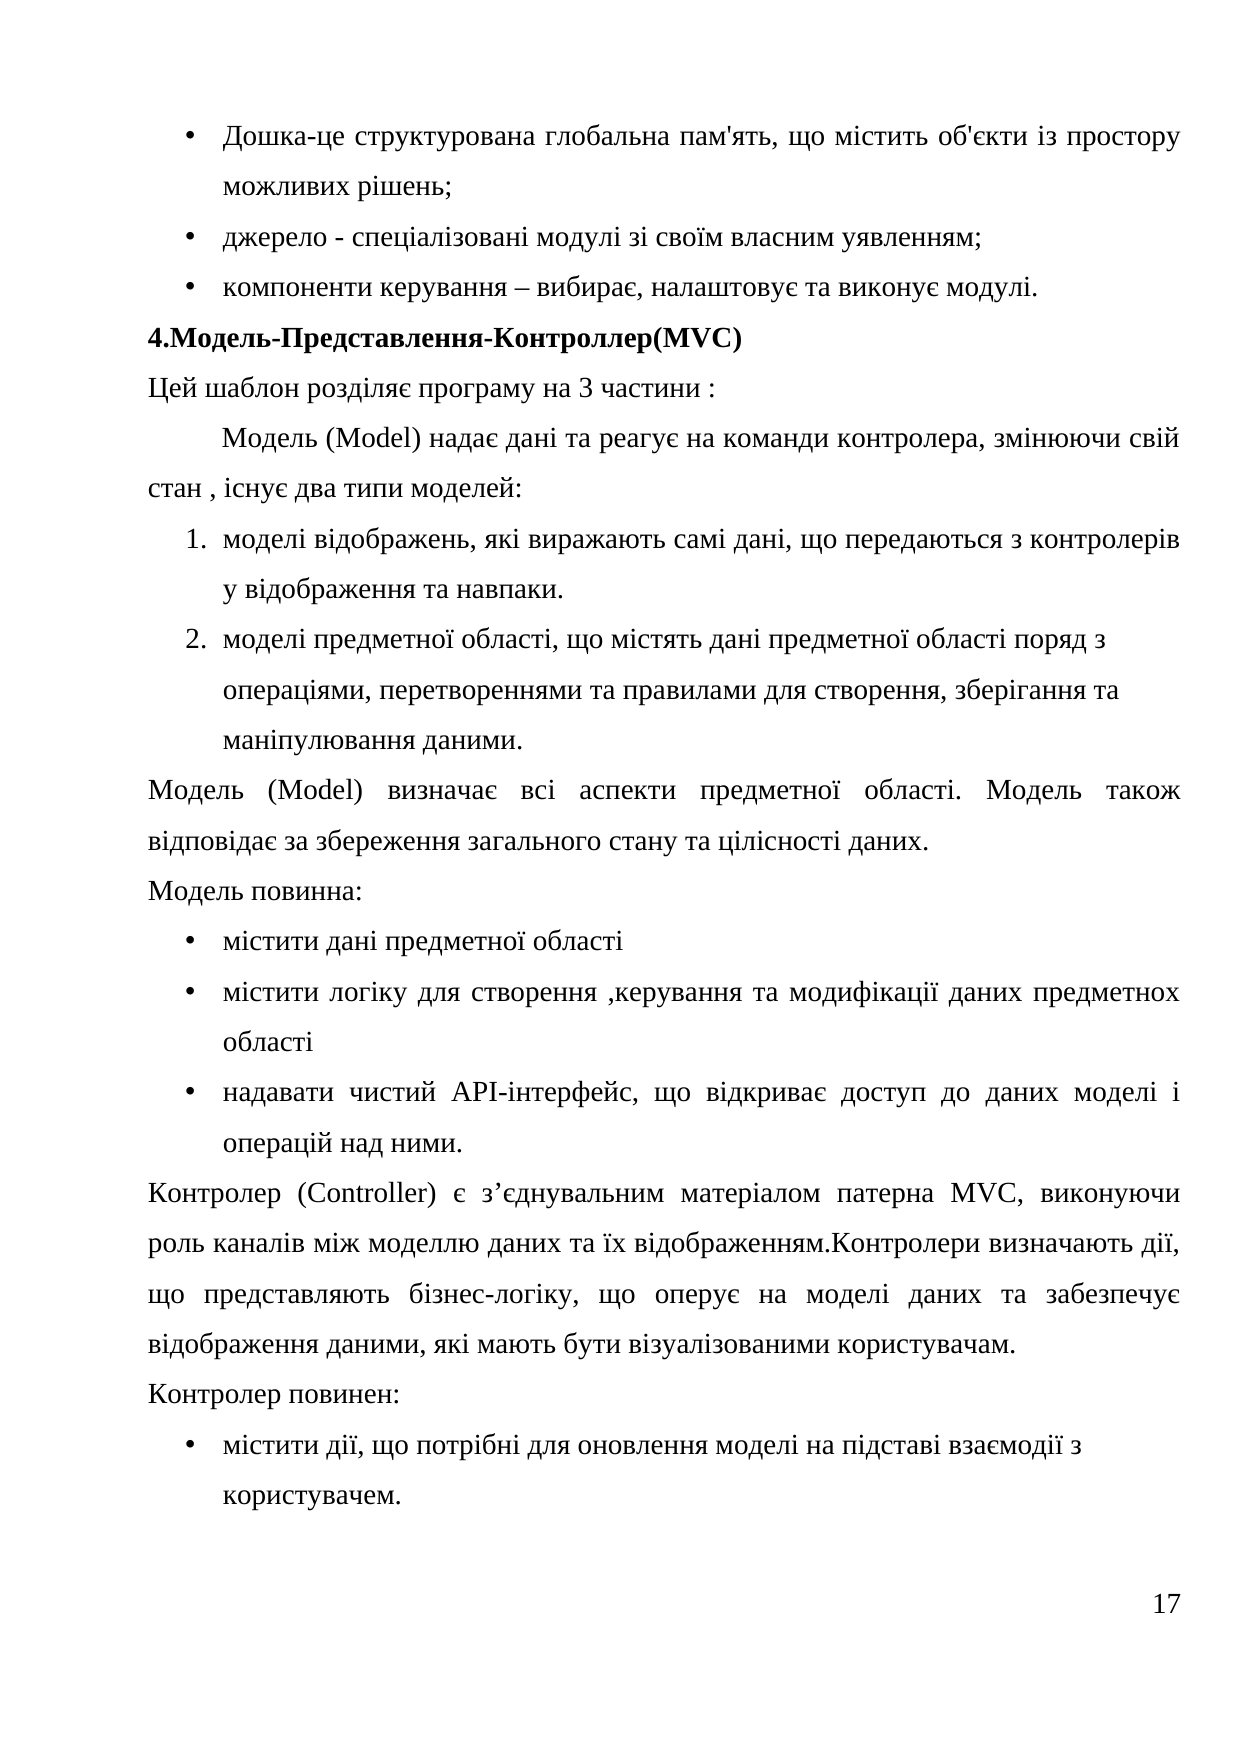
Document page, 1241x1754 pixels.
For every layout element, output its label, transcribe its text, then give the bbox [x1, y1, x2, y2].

text 4.Модель-Представлення-Контроллер(MVC) [148, 320, 1181, 353]
list містити дані предметної області [185, 923, 1181, 957]
text Модель (Model) визначає всі аспекти предметної області. Модель також відповідає за збереження загального стану та цілісності даних. [148, 772, 1181, 856]
list Дошка-це структурована глобальна пам'ять, що містить об'єкти із простору можливих рішень; [185, 118, 1181, 202]
text Модель повинна: [148, 873, 1181, 907]
list надавати чистий API-інтерфейс, що відкриває доступ до даних моделі і операцій над ними. [185, 1074, 1181, 1158]
list моделі предметної області, що містять дані предметної області поряд з [185, 622, 1181, 655]
list користувачем. [185, 1477, 1181, 1511]
text Контролер (Controller) є з’єднувальним матеріалом патерна MVC, виконуючи роль каналів між моделлю даних та їх відображенням.Контролери визначають дії, що представляють бізнес-логіку, що оперує на моделі даних та забезпечує відображення даними, які мають бути візуалізованими користувачам. [148, 1175, 1181, 1360]
list компоненти керування – вибирає, налаштовує та виконує модулі. [185, 269, 1181, 303]
text Цей шаблон розділяє програму на 3 частини : [148, 370, 1181, 403]
text Контролер повинен: [148, 1377, 1181, 1410]
list операціями, перетвореннями та правилами для створення, зберігання та [185, 672, 1181, 705]
text Модель (Model) надає дані та реагує на команди контролера, змінюючи свій стан , існує два типи моделей: [148, 420, 1181, 504]
list моделі відображень, які виражають самі дані, що передаються з контролерів у відображення та навпаки. [185, 521, 1181, 605]
list містити дії, що потрібні для оновлення моделі на підставі взаємодії з [185, 1427, 1181, 1461]
list джерело - спеціалізовані модулі зі своїм власним уявленням; [185, 219, 1181, 252]
list містити логіку для створення ,керування та модифікації даних предметнох області [185, 974, 1181, 1058]
list маніпулювання даними. [185, 722, 1181, 756]
